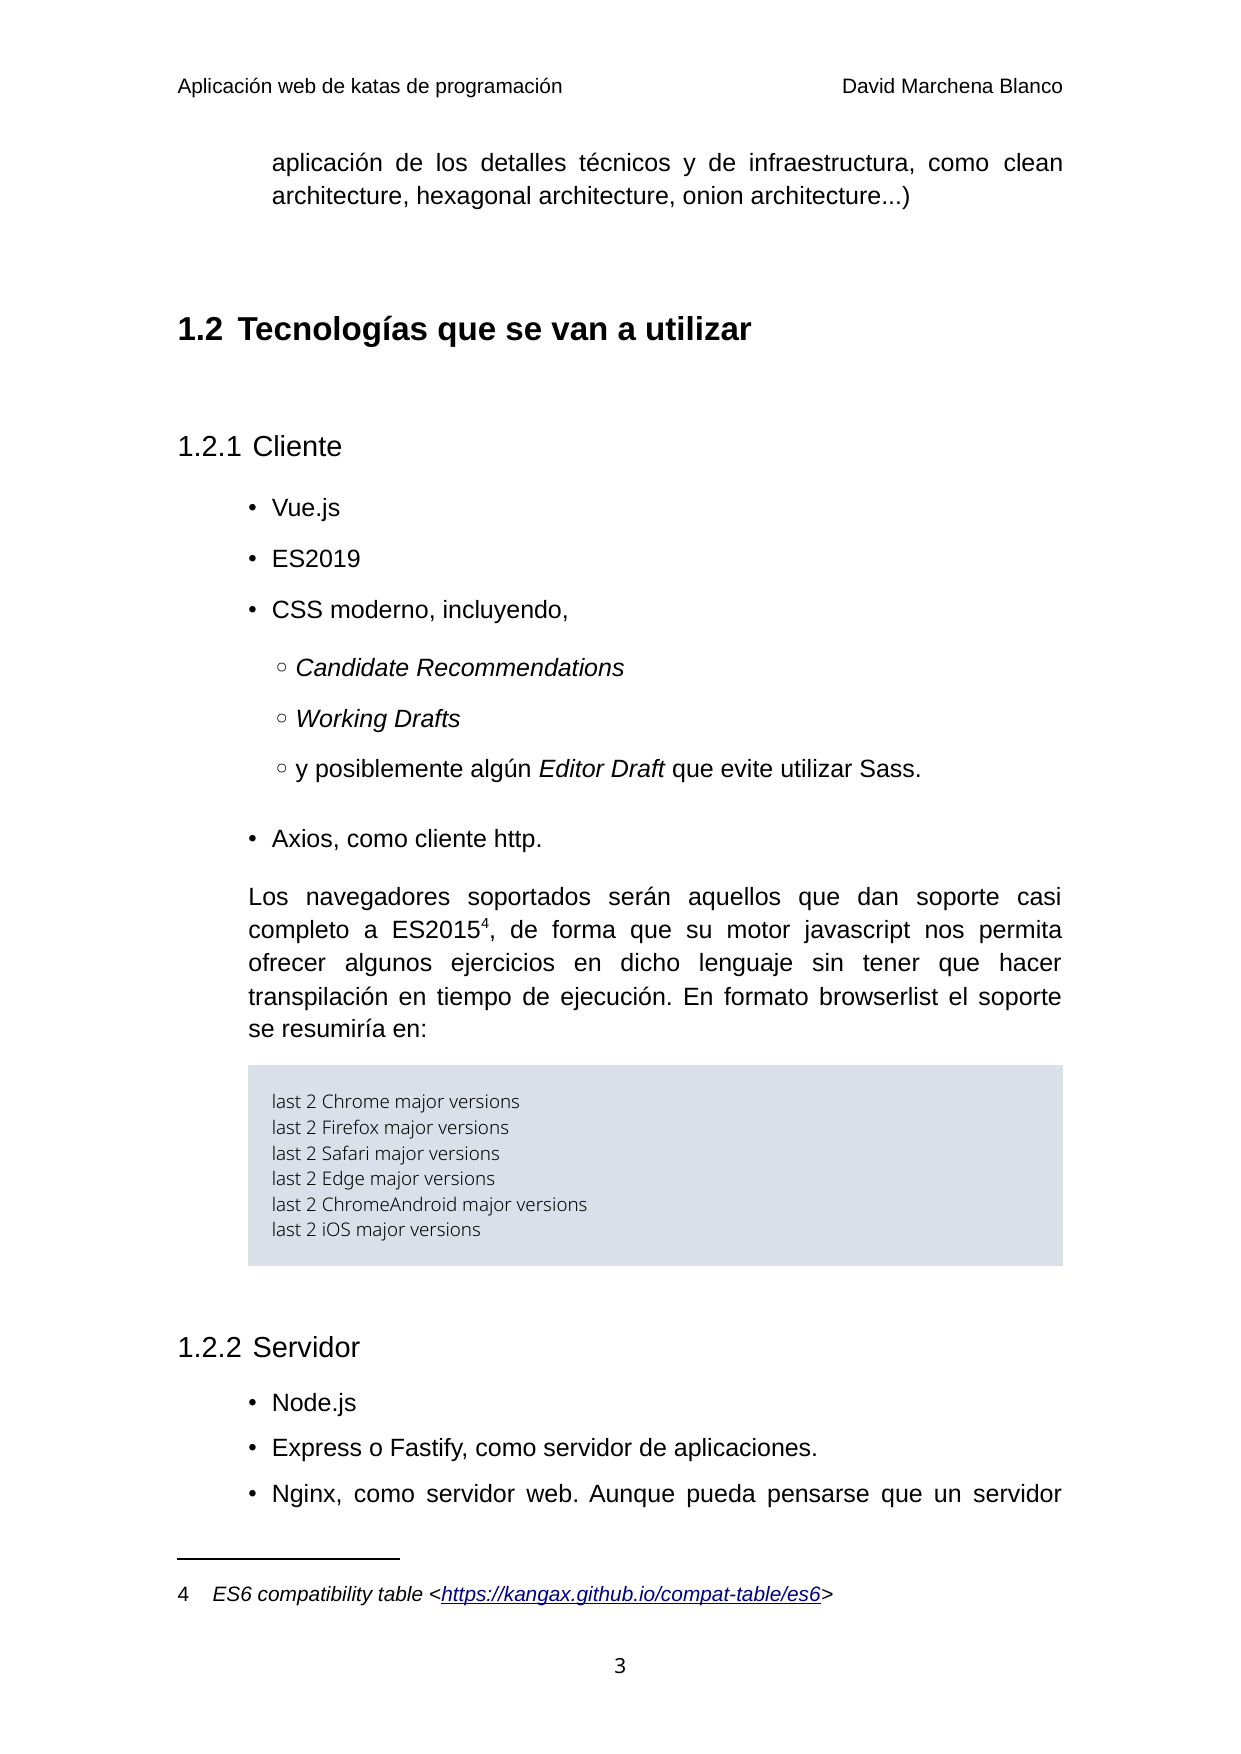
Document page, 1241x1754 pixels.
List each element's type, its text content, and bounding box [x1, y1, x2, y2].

list Nginx, como servidor web. Aunque pueda pensarse que un servidor [248, 1479, 1063, 1519]
list aplicación de los detalles técnicos y de infraestructura, como clean architecture, hexagonal architecture, onion architecture...) [248, 148, 1063, 221]
text Los navegadores soportados serán aquellos que dan soporte casi completo a ES2015, de forma que su motor javascript nos permita ofrecer algunos ejercicios en dicho lenguaje sin tener que hacer transpilación en tiempo de ejecución. En formato browserlist el soporte se resumiría en: [177, 882, 1063, 1043]
list Express o Fastify, como servidor de aplicaciones. [248, 1433, 1063, 1462]
list Vue.js [248, 492, 1063, 521]
subtitle Cliente [177, 429, 1063, 463]
text last 2 Chrome major versions [248, 1065, 1063, 1114]
list Working Drafts [272, 703, 1063, 732]
subtitle Servidor [177, 1331, 1063, 1364]
text last 2 Firefox major versions [248, 1114, 1063, 1140]
list Axios, como cliente http. [248, 824, 1063, 853]
list Candidate Recommendations [272, 653, 1063, 682]
subtitle Tecnologías que se van a utilizar [177, 309, 1063, 347]
text ES6 compatibility table <https://kangax.github.io/compat-table/es6> [177, 1582, 1063, 1606]
text last 2 Edge major versions [248, 1165, 1063, 1191]
text last 2 Safari major versions [248, 1140, 1063, 1165]
list y posiblemente algún Editor Draft que evite utilizar Sass. [272, 754, 1063, 795]
text last 2 iOS major versions [248, 1216, 1063, 1266]
list CSS moderno, incluyendo, [248, 595, 1063, 636]
text last 2 ChromeAndroid major versions [248, 1191, 1063, 1216]
list ES2019 [248, 544, 1063, 573]
list Node.js [248, 1388, 1063, 1416]
